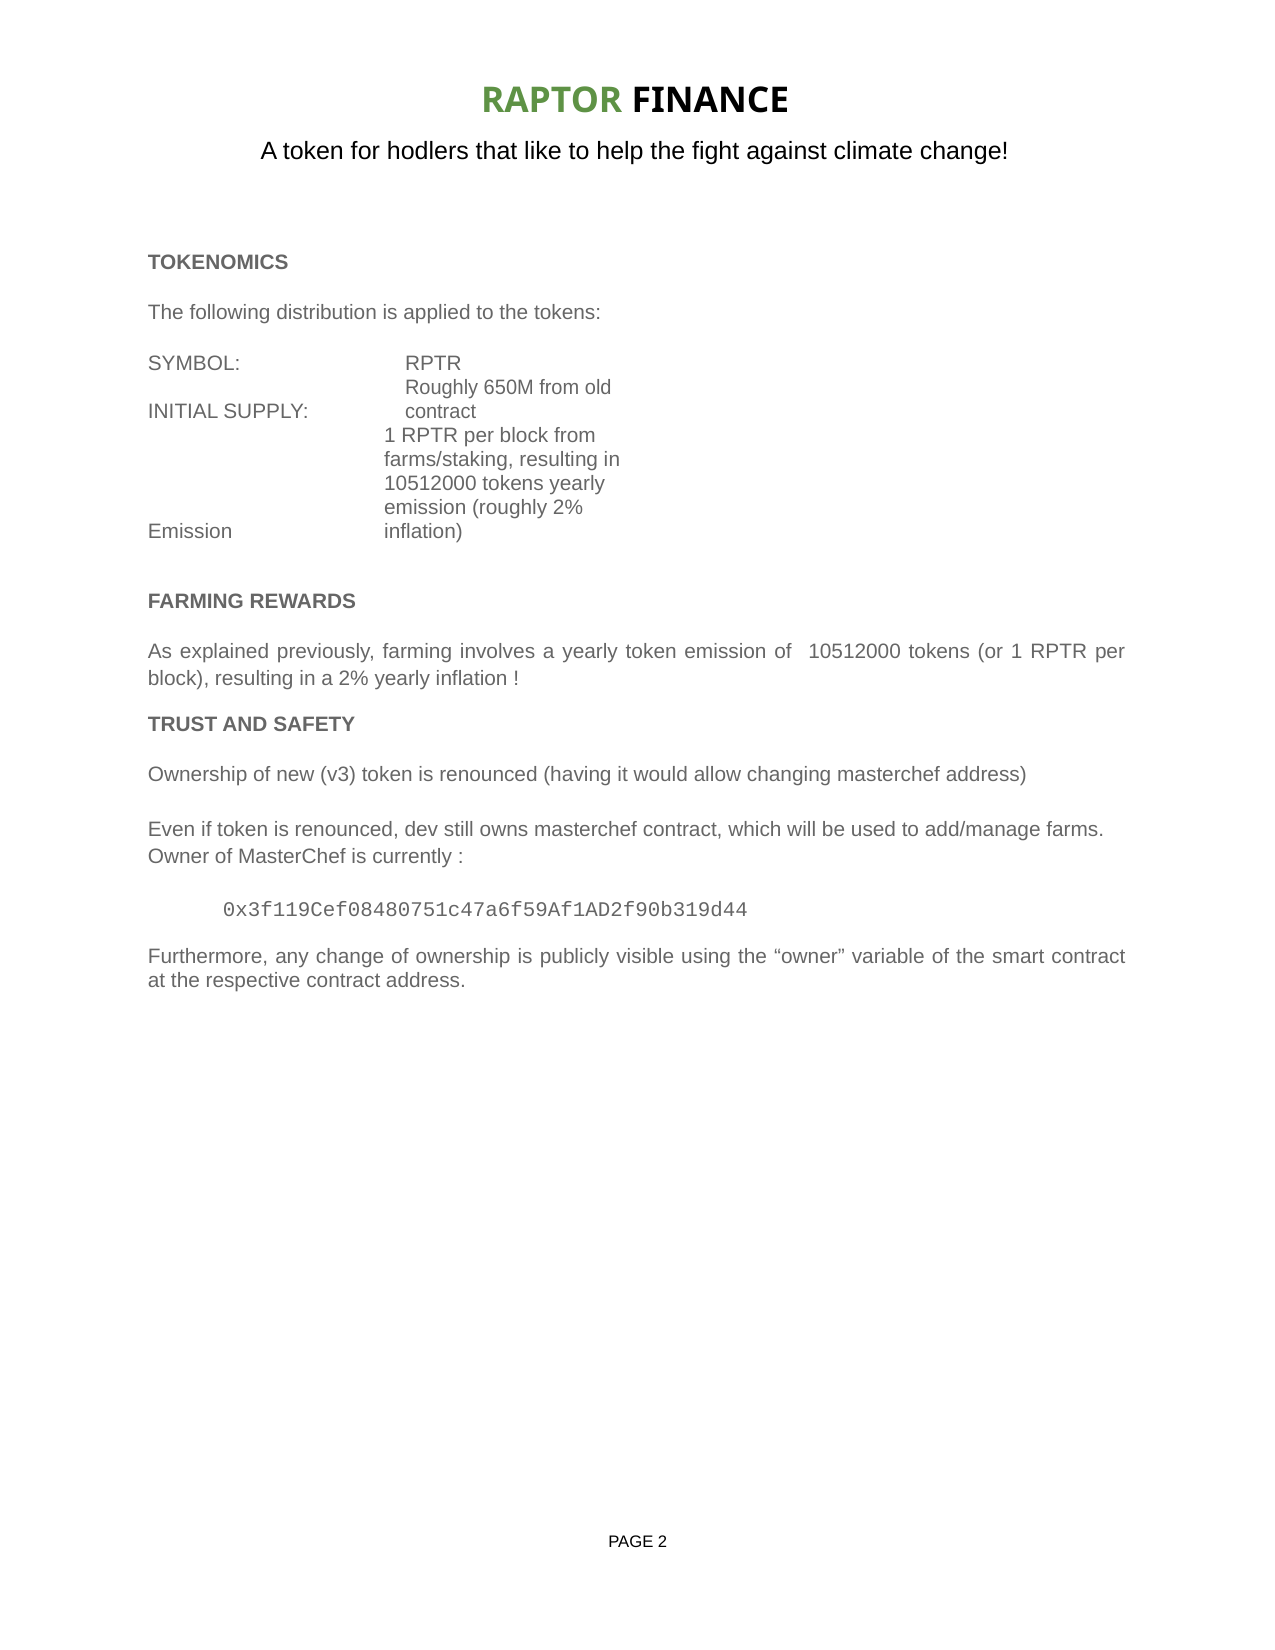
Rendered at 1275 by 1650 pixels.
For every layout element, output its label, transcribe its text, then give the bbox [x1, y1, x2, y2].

text 0x3f119Cef08480751c47a6f59Af1AD2f90b319d44 [148, 899, 1067, 923]
text TRUST AND SAFETY [148, 712, 1127, 736]
table_cell Emission [148, 423, 384, 542]
text RAPTOR FINANCE A token for hodlers that like to help the fight against climate change! [148, 75, 1122, 165]
table_header SYMBOL: [148, 350, 384, 375]
text As explained previously, farming involves a yearly token emission of 10512000 tokens (or 1 RPTR per block), resulting in a 2% yearly inflation ! [148, 639, 1125, 689]
text The following distribution is applied to the tokens: [148, 300, 1127, 324]
text Ownership of new (v3) token is renounced (having it would allow changing masterchef address) [148, 762, 1122, 786]
table_header RPTR [384, 350, 666, 375]
text Furthermore, any change of ownership is publicly visible using the “owner” variable of the smart contract at the respective contract address. [148, 944, 1127, 992]
text Even if token is renounced, dev still owns masterchef contract, which will be used to add/manage farms. [148, 817, 1122, 841]
text Owner of MasterChef is currently : [148, 844, 1122, 868]
table_cell Roughly 650M from old contract [384, 375, 666, 423]
table_cell 1 RPTR per block from farms/staking, resulting in 10512000 tokens yearly emission (roughly 2% inflation) [384, 423, 666, 542]
text TOKENOMICS [148, 250, 1127, 274]
text FARMING REWARDS [148, 589, 1127, 613]
table_cell INITIAL SUPPLY: [148, 375, 384, 423]
